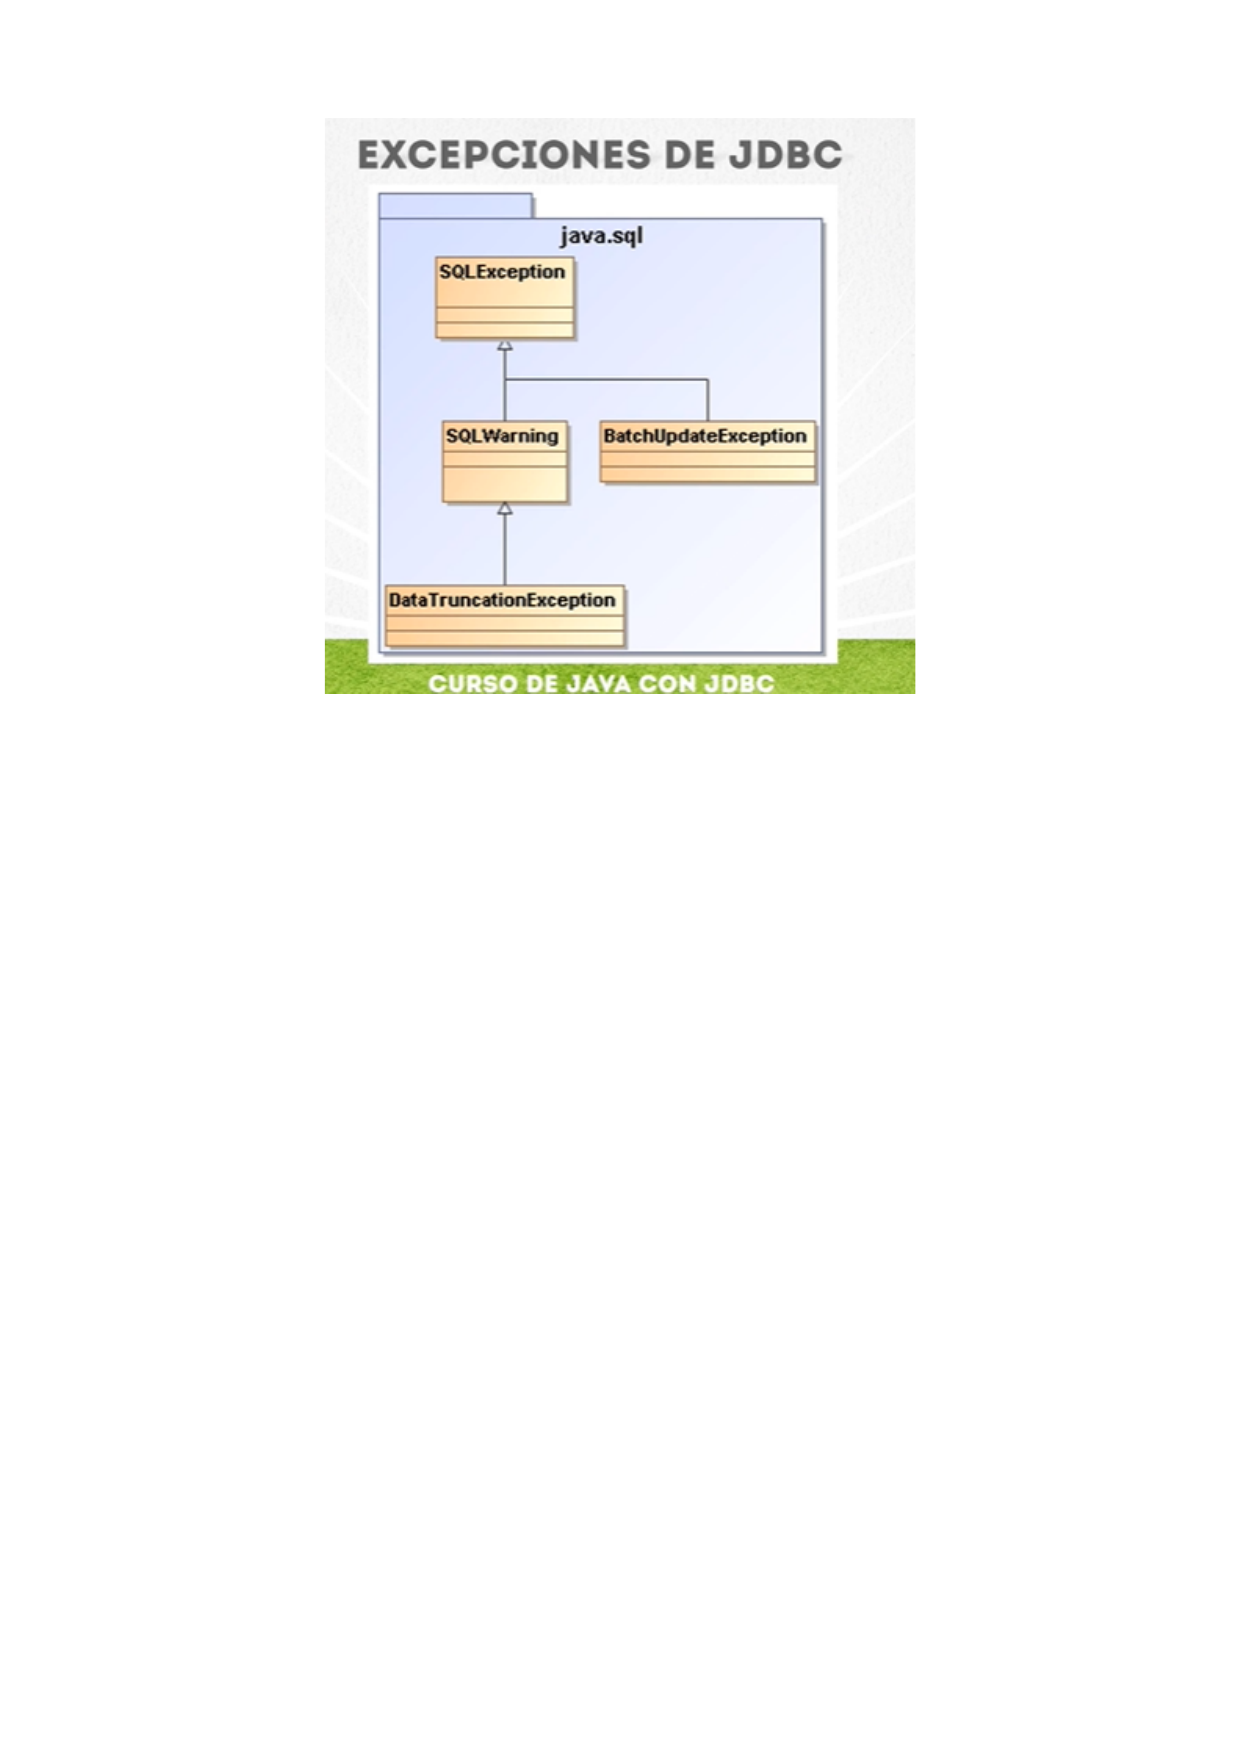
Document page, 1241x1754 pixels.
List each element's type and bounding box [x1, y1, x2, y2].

picture [324, 118, 916, 694]
